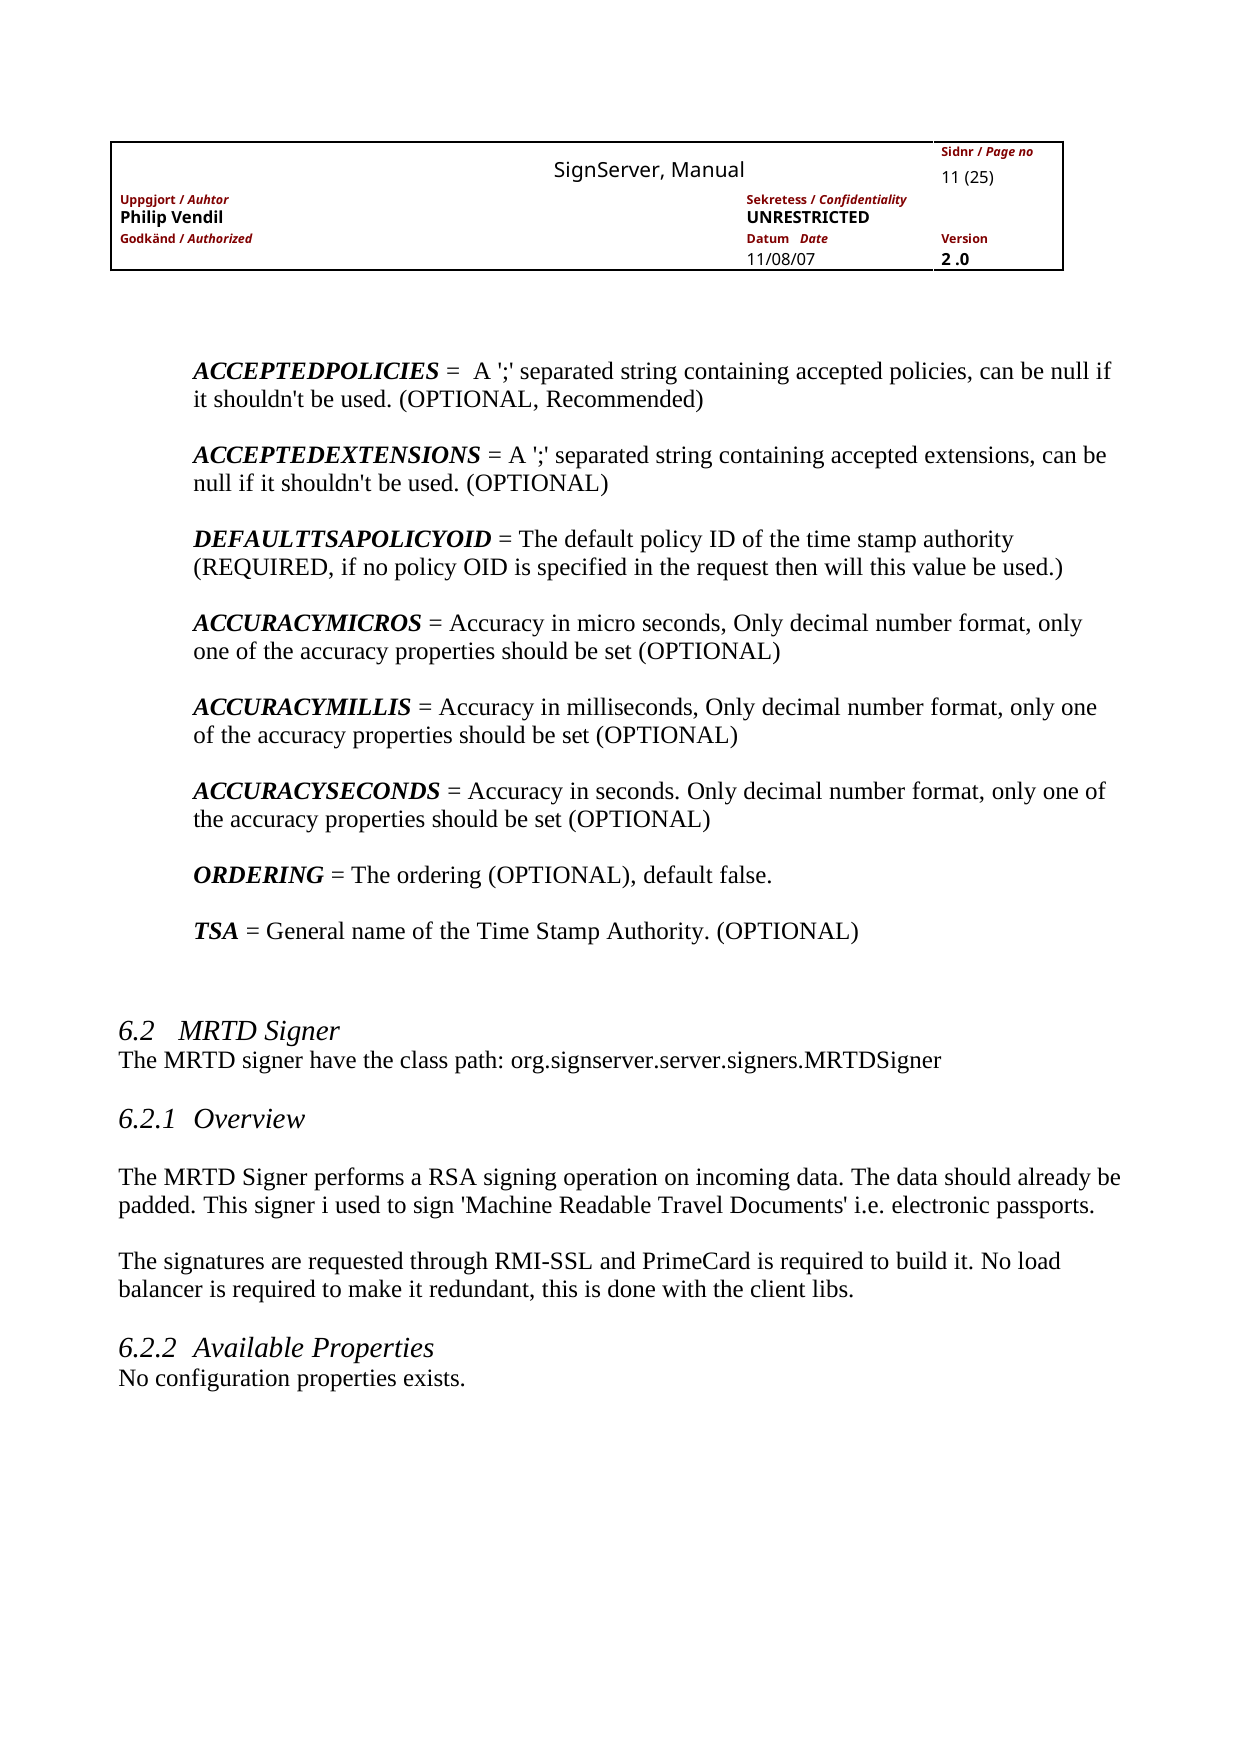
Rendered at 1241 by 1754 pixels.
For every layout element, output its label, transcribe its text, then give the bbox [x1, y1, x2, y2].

text DEFAULTTSAPOLICYOID = The default policy ID of the time stamp authority (REQUIRED, if no policy OID is specified in the request then will this value be used.) [193, 525, 1122, 581]
text No configuration properties exists. [118, 1363, 1122, 1392]
text ACCEPTEDEXTENSIONS = A ';' separated string containing accepted extensions, can be null if it shouldn't be used. (OPTIONAL) [193, 441, 1122, 497]
text TSA = General name of the Time Stamp Authority. (OPTIONAL) [193, 917, 1122, 945]
subtitle MRTD Signer [118, 1014, 1122, 1046]
text ACCURACYMICROS = Accuracy in micro seconds, Only decimal number format, only one of the accuracy properties should be set (OPTIONAL) [193, 609, 1122, 665]
text ACCEPTEDPOLICIES = A ';' separated string containing accepted policies, can be null if it shouldn't be used. (OPTIONAL, Recommended) [193, 357, 1122, 413]
text The MRTD signer have the class path: org.signserver.server.signers.MRTDSigner [118, 1046, 1122, 1074]
text The MRTD Signer performs a RSA signing operation on incoming data. The data should already be padded. This signer i used to sign 'Machine Readable Travel Documents' i.e. electronic passports. [118, 1163, 1122, 1219]
text ACCURACYMILLIS = Accuracy in milliseconds, Only decimal number format, only one of the accuracy properties should be set (OPTIONAL) [193, 693, 1122, 749]
subtitle Available Properties [118, 1331, 1122, 1363]
text ACCURACYSECONDS = Accuracy in seconds. Only decimal number format, only one of the accuracy properties should be set (OPTIONAL) [193, 777, 1122, 833]
text The signatures are requested through RMI-SSL and PrimeCard is required to build it. No load balancer is required to make it redundant, this is done with the client libs. [118, 1247, 1122, 1303]
text ORDERING = The ordering (OPTIONAL), default false. [193, 861, 1122, 889]
subtitle Overview [118, 1102, 1122, 1135]
